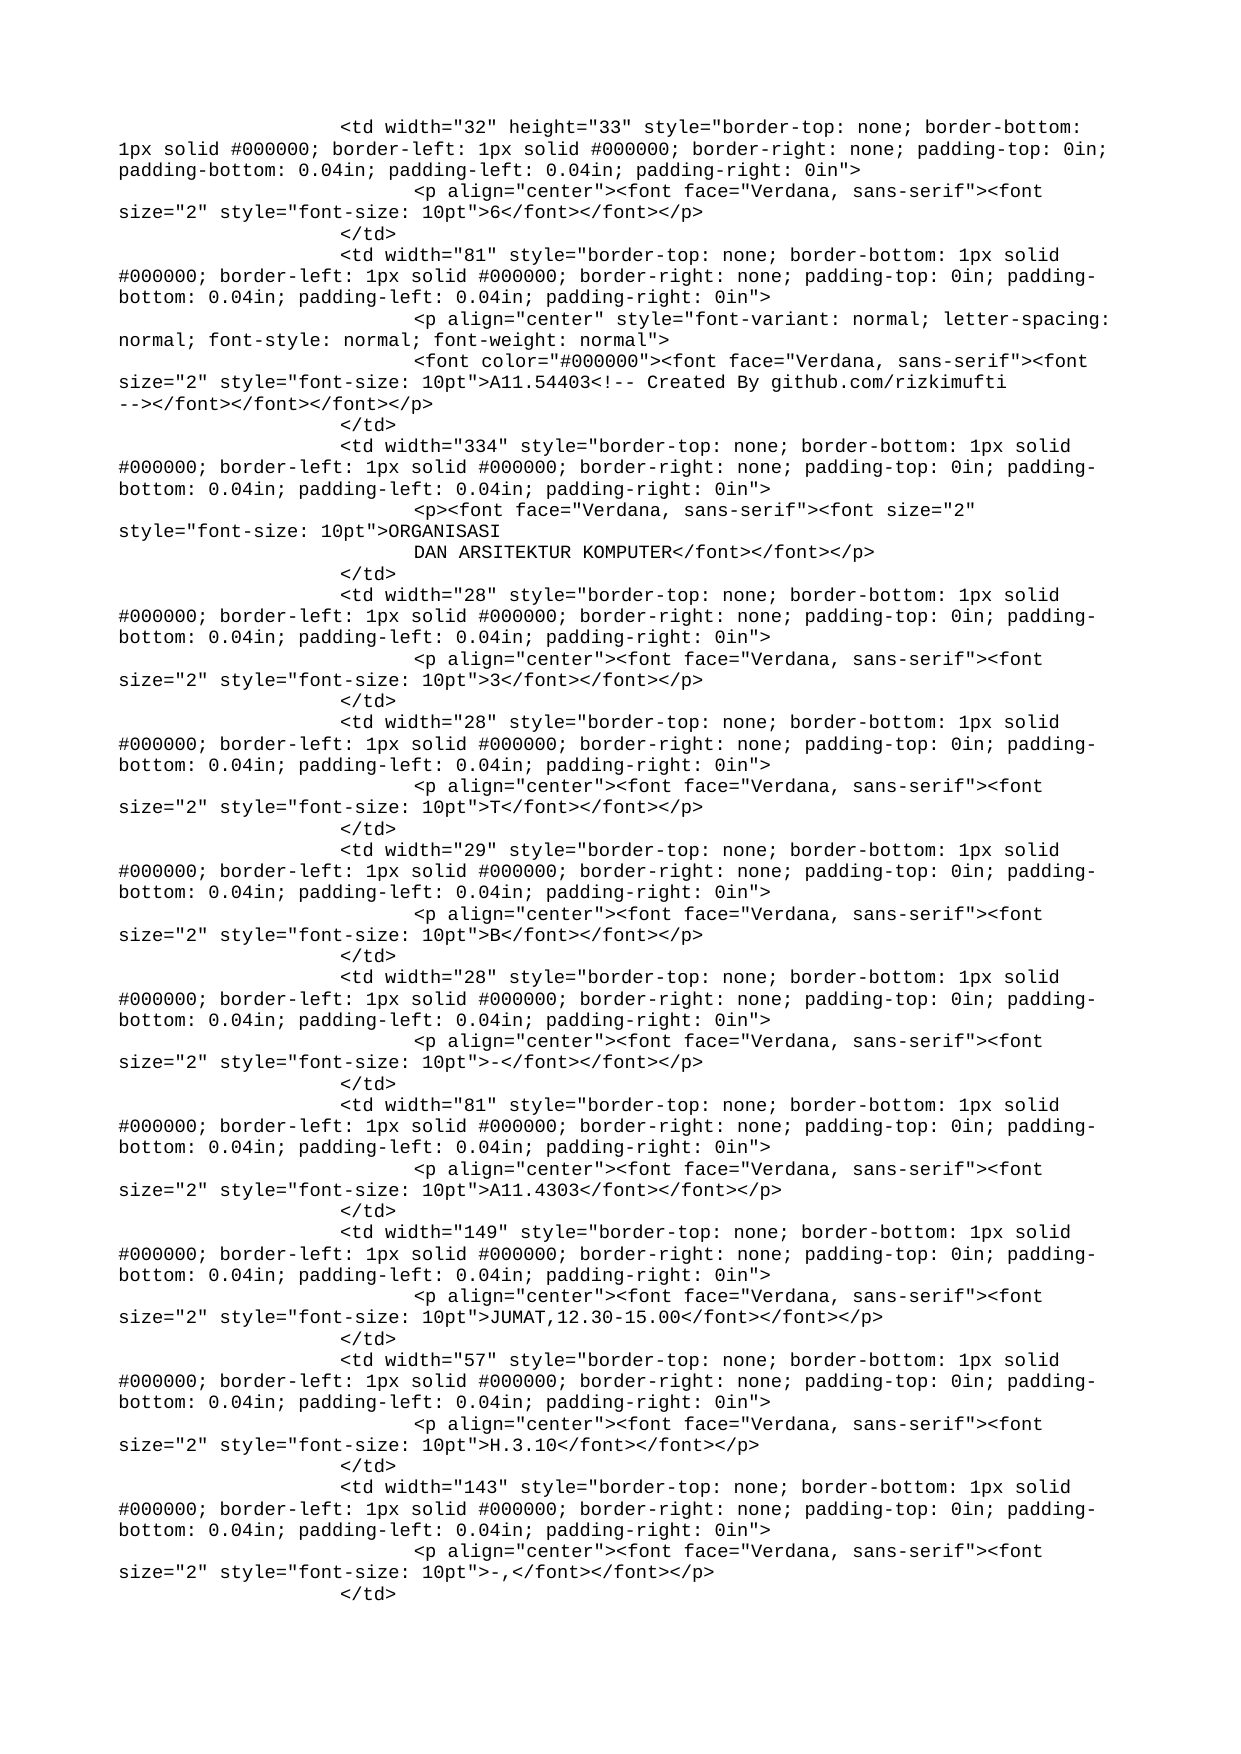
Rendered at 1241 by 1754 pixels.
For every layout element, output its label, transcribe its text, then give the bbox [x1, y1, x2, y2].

text </td> [118, 1457, 1122, 1478]
text <td width="334" style="border-top: none; border-bottom: 1px solid #000000; border-left: 1px solid #000000; border-right: none; padding-top: 0in; padding-bottom: 0.04in; padding-left: 0.04in; padding-right: 0in"> [118, 437, 1122, 501]
text </td> [118, 692, 1122, 713]
text <p align="center"><font face="Verdana, sans-serif"><font size="2" style="font-size: 10pt">-</font></font></p> [118, 1032, 1122, 1074]
text <p align="center"><font face="Verdana, sans-serif"><font size="2" style="font-size: 10pt">6</font></font></p> [118, 182, 1122, 224]
text <p align="center"><font face="Verdana, sans-serif"><font size="2" style="font-size: 10pt">B</font></font></p> [118, 904, 1122, 947]
text <p align="center" style="font-variant: normal; letter-spacing: normal; font-style: normal; font-weight: normal"> [118, 309, 1122, 352]
text <td width="29" style="border-top: none; border-bottom: 1px solid #000000; border-left: 1px solid #000000; border-right: none; padding-top: 0in; padding-bottom: 0.04in; padding-left: 0.04in; padding-right: 0in"> [118, 841, 1122, 904]
text DAN ARSITEKTUR KOMPUTER</font></font></p> [118, 543, 1122, 564]
text </td> [118, 224, 1122, 246]
text </td> [118, 819, 1122, 841]
text <td width="143" style="border-top: none; border-bottom: 1px solid #000000; border-left: 1px solid #000000; border-right: none; padding-top: 0in; padding-bottom: 0.04in; padding-left: 0.04in; padding-right: 0in"> [118, 1478, 1122, 1542]
text <p align="center"><font face="Verdana, sans-serif"><font size="2" style="font-size: 10pt">3</font></font></p> [118, 649, 1122, 692]
text </td> [118, 1074, 1122, 1096]
text <td width="57" style="border-top: none; border-bottom: 1px solid #000000; border-left: 1px solid #000000; border-right: none; padding-top: 0in; padding-bottom: 0.04in; padding-left: 0.04in; padding-right: 0in"> [118, 1351, 1122, 1414]
text <p align="center"><font face="Verdana, sans-serif"><font size="2" style="font-size: 10pt">T</font></font></p> [118, 777, 1122, 819]
text <p><font face="Verdana, sans-serif"><font size="2" style="font-size: 10pt">ORGANISASI [118, 501, 1122, 543]
text </td> [118, 1329, 1122, 1351]
text <p align="center"><font face="Verdana, sans-serif"><font size="2" style="font-size: 10pt">JUMAT,12.30-15.00</font></font></p> [118, 1287, 1122, 1329]
text <td width="28" style="border-top: none; border-bottom: 1px solid #000000; border-left: 1px solid #000000; border-right: none; padding-top: 0in; padding-bottom: 0.04in; padding-left: 0.04in; padding-right: 0in"> [118, 713, 1122, 777]
text <p align="center"><font face="Verdana, sans-serif"><font size="2" style="font-size: 10pt">-,</font></font></p> [118, 1542, 1122, 1584]
text <td width="28" style="border-top: none; border-bottom: 1px solid #000000; border-left: 1px solid #000000; border-right: none; padding-top: 0in; padding-bottom: 0.04in; padding-left: 0.04in; padding-right: 0in"> [118, 586, 1122, 649]
text </td> [118, 564, 1122, 586]
text <font color="#000000"><font face="Verdana, sans-serif"><font size="2" style="font-size: 10pt">A11.54403<!-- Created By github.com/rizkimufti --></font></font></font></p> [118, 352, 1122, 416]
text <td width="28" style="border-top: none; border-bottom: 1px solid #000000; border-left: 1px solid #000000; border-right: none; padding-top: 0in; padding-bottom: 0.04in; padding-left: 0.04in; padding-right: 0in"> [118, 968, 1122, 1032]
text </td> [118, 1202, 1122, 1223]
text </td> [118, 416, 1122, 437]
text </td> [118, 947, 1122, 968]
text <td width="81" style="border-top: none; border-bottom: 1px solid #000000; border-left: 1px solid #000000; border-right: none; padding-top: 0in; padding-bottom: 0.04in; padding-left: 0.04in; padding-right: 0in"> [118, 1096, 1122, 1159]
text </td> [118, 1584, 1122, 1606]
text <p align="center"><font face="Verdana, sans-serif"><font size="2" style="font-size: 10pt">A11.4303</font></font></p> [118, 1159, 1122, 1202]
text <td width="32" height="33" style="border-top: none; border-bottom: 1px solid #000000; border-left: 1px solid #000000; border-right: none; padding-top: 0in; padding-bottom: 0.04in; padding-left: 0.04in; padding-right: 0in"> [118, 118, 1122, 182]
text <td width="149" style="border-top: none; border-bottom: 1px solid #000000; border-left: 1px solid #000000; border-right: none; padding-top: 0in; padding-bottom: 0.04in; padding-left: 0.04in; padding-right: 0in"> [118, 1223, 1122, 1287]
text <p align="center"><font face="Verdana, sans-serif"><font size="2" style="font-size: 10pt">H.3.10</font></font></p> [118, 1414, 1122, 1457]
text <td width="81" style="border-top: none; border-bottom: 1px solid #000000; border-left: 1px solid #000000; border-right: none; padding-top: 0in; padding-bottom: 0.04in; padding-left: 0.04in; padding-right: 0in"> [118, 246, 1122, 309]
